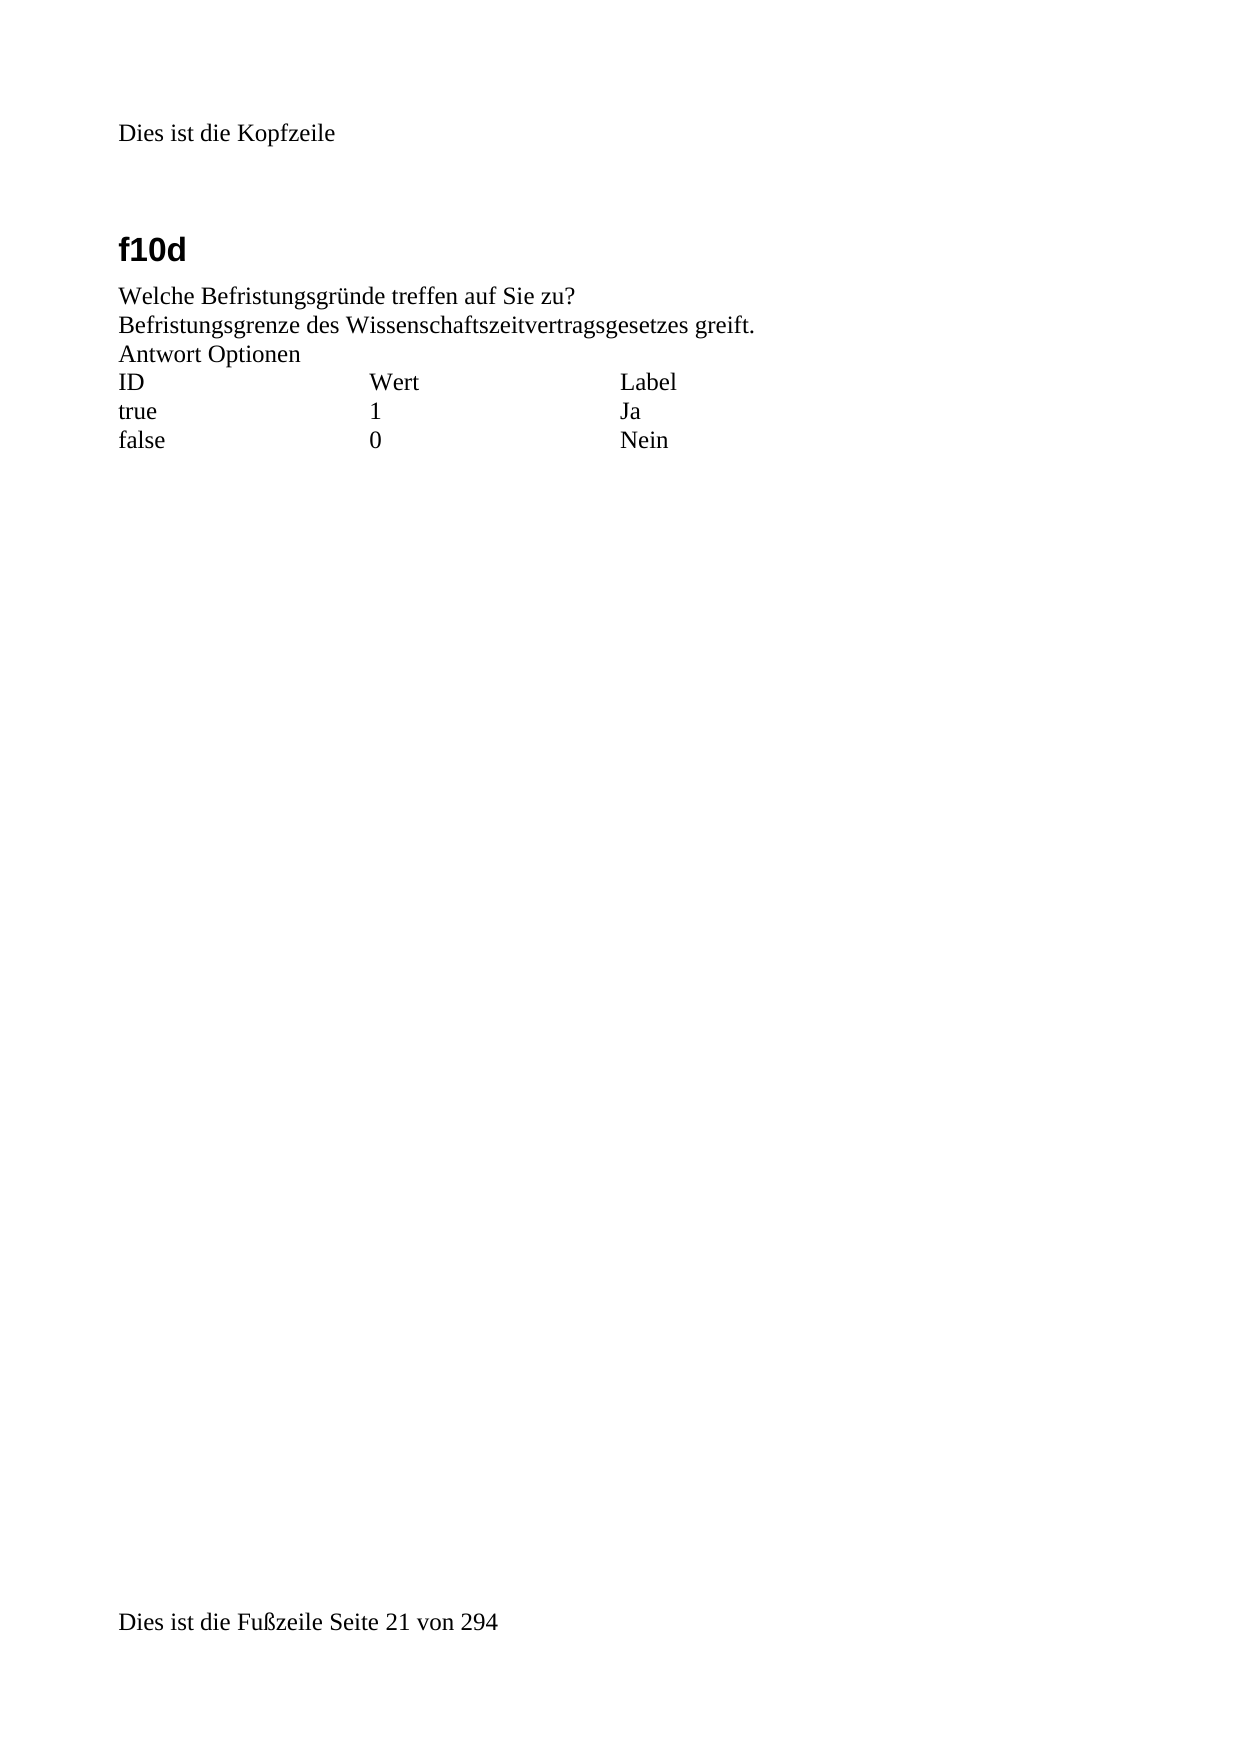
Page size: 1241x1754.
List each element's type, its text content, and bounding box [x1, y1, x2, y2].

table_header ID [118, 368, 369, 396]
text Welche Befristungsgründe treffen auf Sie zu? [118, 281, 1122, 310]
table_header Wert [369, 368, 620, 396]
table_cell 1 [369, 396, 620, 425]
text Antwort Optionen [118, 339, 1122, 367]
table_cell 0 [369, 425, 620, 454]
subtitle f10d [118, 230, 1122, 269]
text Befristungsgrenze des Wissenschaftszeitvertragsgesetzes greift. [118, 310, 1122, 339]
table_cell Nein [620, 425, 871, 454]
table_cell true [118, 396, 369, 425]
table_header Label [620, 368, 871, 396]
table_cell false [118, 425, 369, 454]
table_cell Ja [620, 396, 871, 425]
